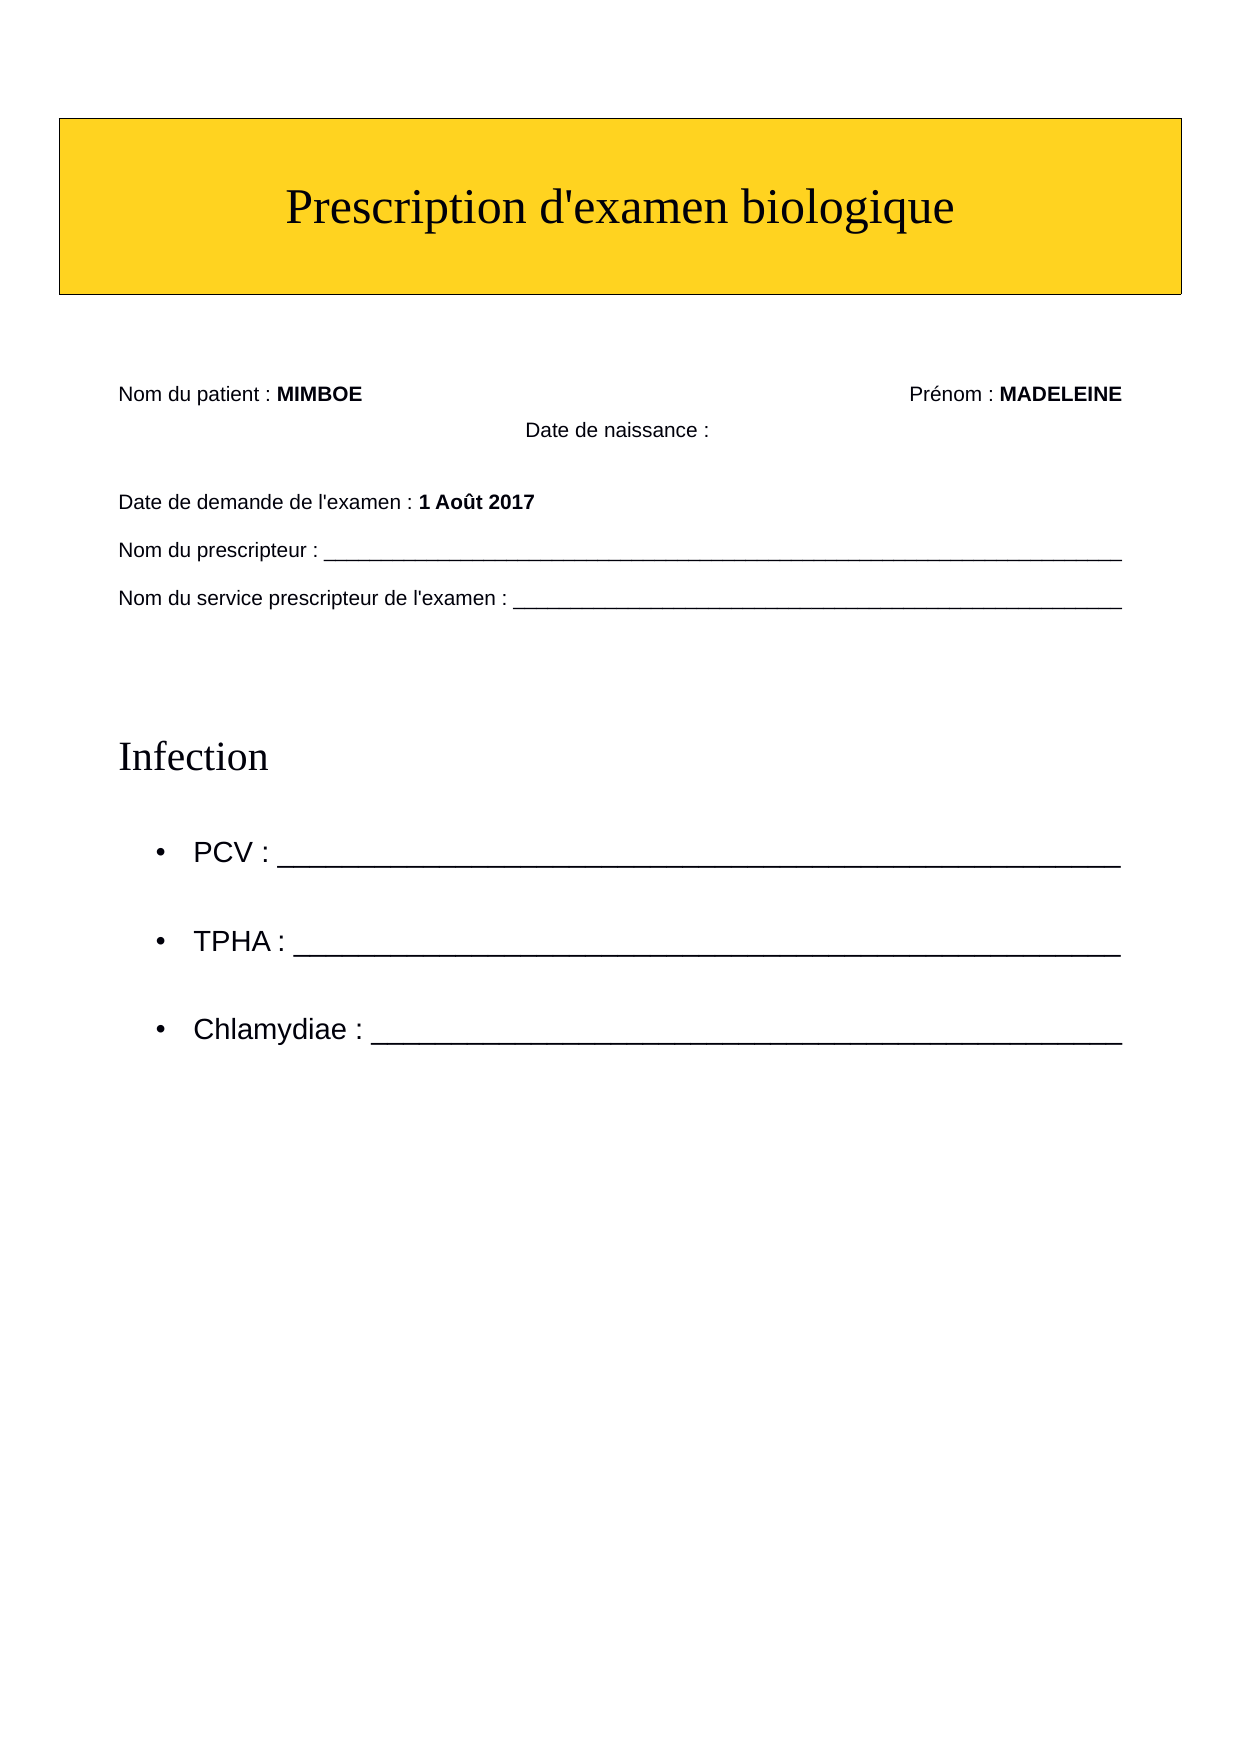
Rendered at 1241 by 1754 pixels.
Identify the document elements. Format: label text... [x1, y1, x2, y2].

text Date de demande de l'examen : 1 Août 2017 [118, 489, 1122, 513]
subtitle Prescription d'examen biologique [60, 119, 1181, 294]
list TPHA : [156, 880, 1122, 969]
text Nom du prescripteur : [118, 537, 1122, 561]
list PCV : [156, 792, 1122, 880]
list Chlamydiae : [156, 969, 1122, 1057]
text Nom du service prescripteur de l'examen : [118, 585, 1122, 609]
subtitle Infection [118, 731, 1122, 779]
text Nom du patient : MIMBOE Prénom : MADELEINE [118, 382, 1122, 406]
text Date de naissance : [118, 418, 1122, 442]
